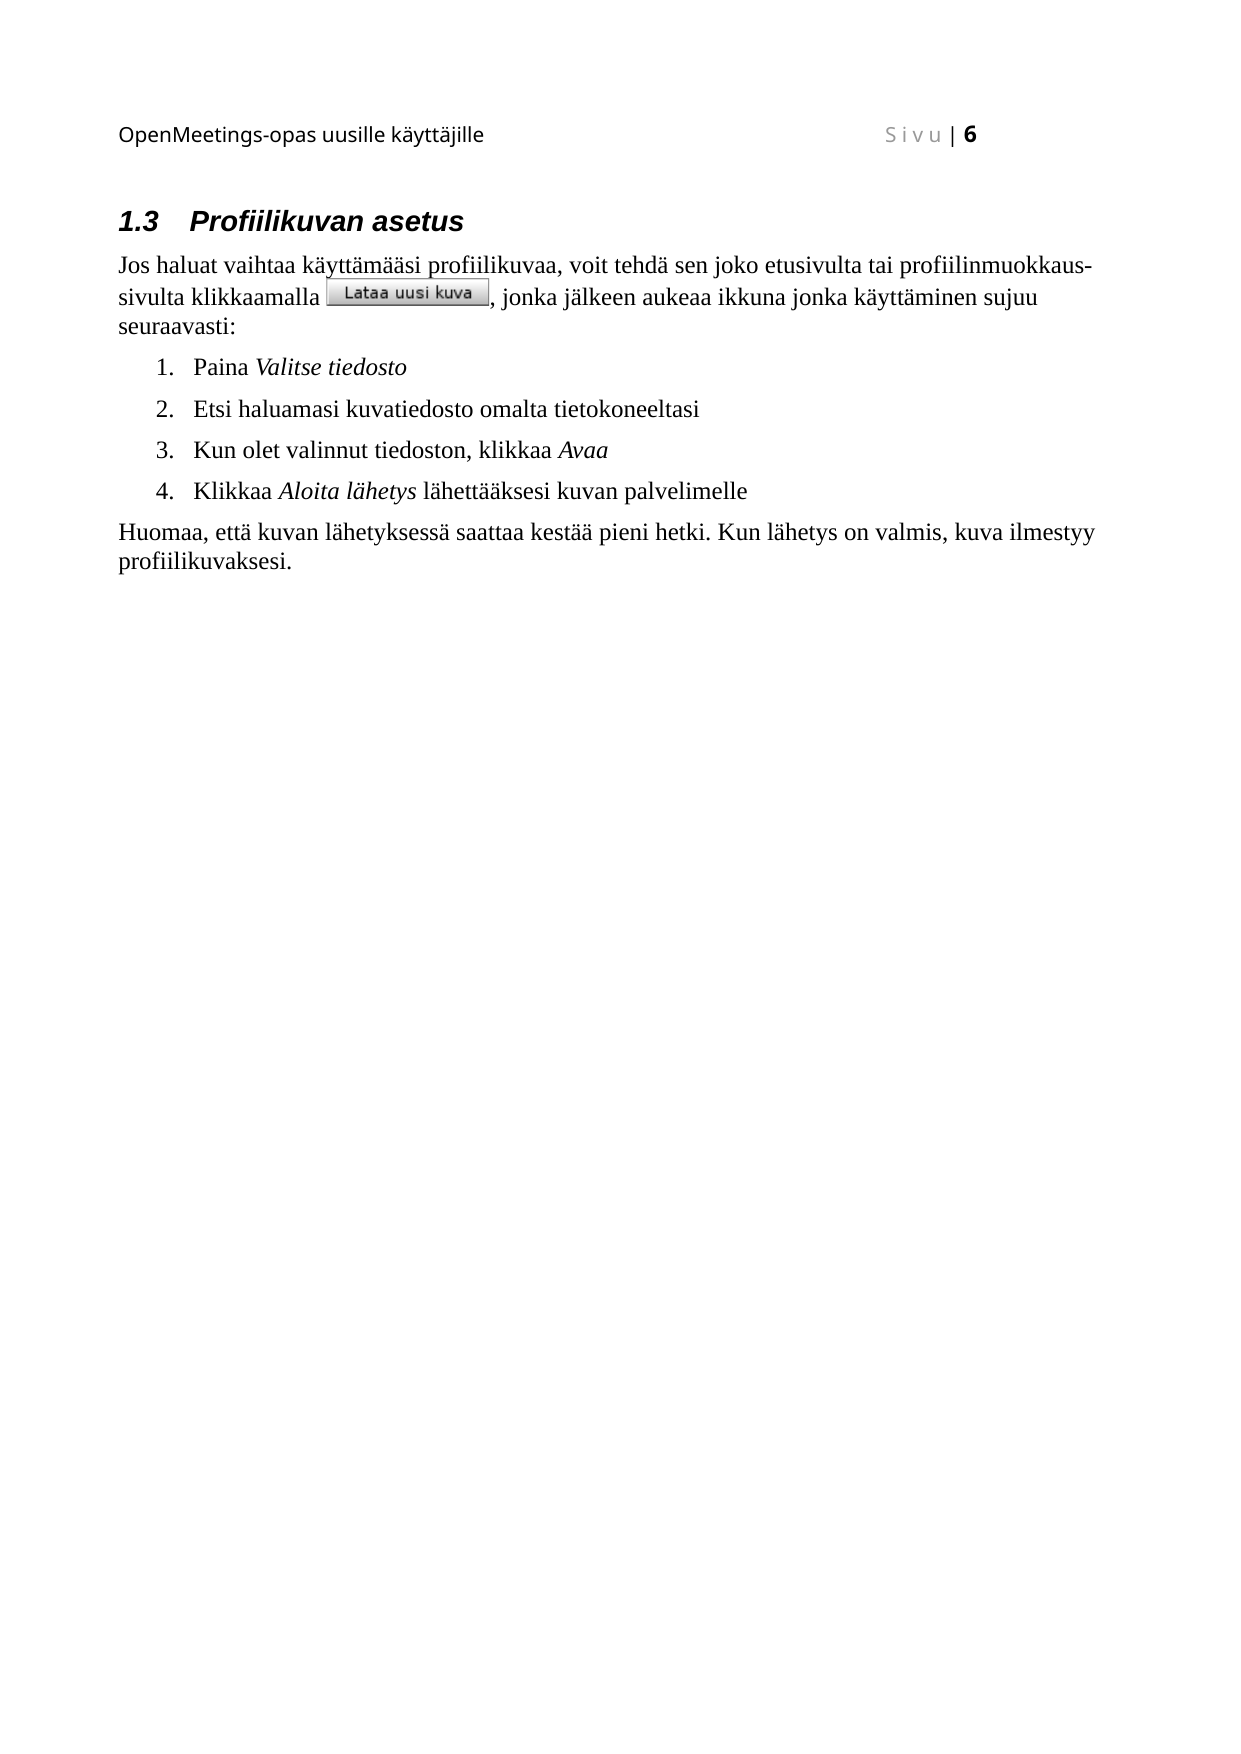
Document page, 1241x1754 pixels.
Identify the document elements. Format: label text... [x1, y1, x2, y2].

text Jos haluat vaihtaa käyttämääsi profiilikuvaa, voit tehdä sen joko etusivulta tai profiilinmuokkaus-sivulta klikkaamalla , jonka jälkeen aukeaa ikkuna jonka käyttäminen sujuu seuraavasti: [118, 250, 1122, 340]
text Huomaa, että kuvan lähetyksessä saattaa kestää pieni hetki. Kun lähetys on valmis, kuva ilmestyy profiilikuvaksesi. [118, 517, 1122, 575]
list Klikkaa Aloita lähetys lähettääksesi kuvan palvelimelle [156, 476, 1122, 505]
subtitle Profiilikuvan asetus [118, 204, 1122, 237]
picture [326, 278, 490, 306]
list Paina Valitse tiedosto [156, 352, 1122, 381]
list Etsi haluamasi kuvatiedosto omalta tietokoneeltasi [156, 394, 1122, 422]
list Kun olet valinnut tiedoston, klikkaa Avaa [156, 435, 1122, 464]
